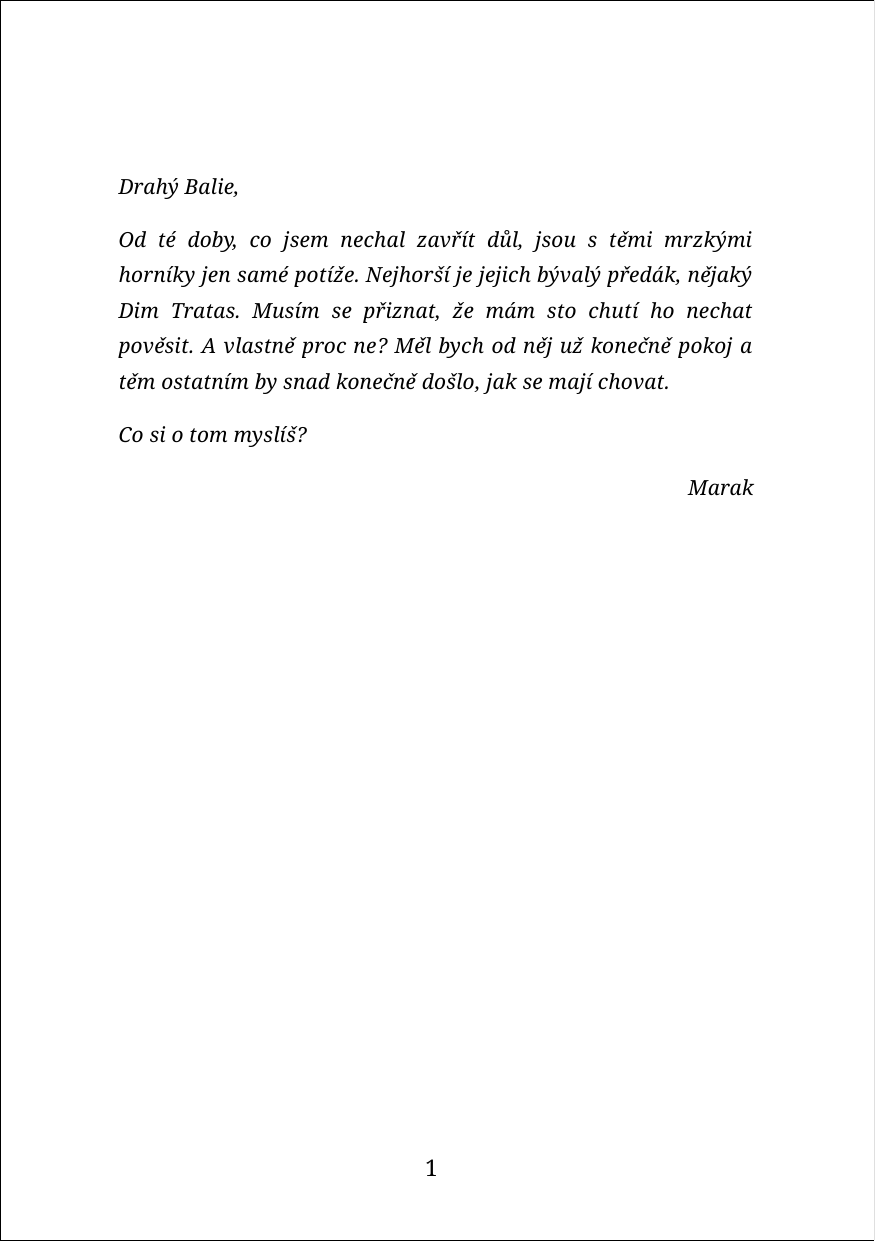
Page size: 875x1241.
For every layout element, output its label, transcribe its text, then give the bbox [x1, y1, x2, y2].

text Drahý Balie, [118, 172, 756, 200]
text Od té doby, co jsem nechal zavřít důl, jsou s těmi mrzkými horníky jen samé potíže. Nejhorší je jejich bývalý předák, nějaký Dim Tratas. Musím se přiznat, že mám sto chutí ho nechat pověsit. A vlastně proc ne? Měl bych od něj už konečně pokoj a těm ostatním by snad konečně došlo, jak se mají chovat. [118, 225, 756, 396]
text Marak [118, 473, 756, 502]
text Co si o tom myslíš? [118, 420, 756, 449]
